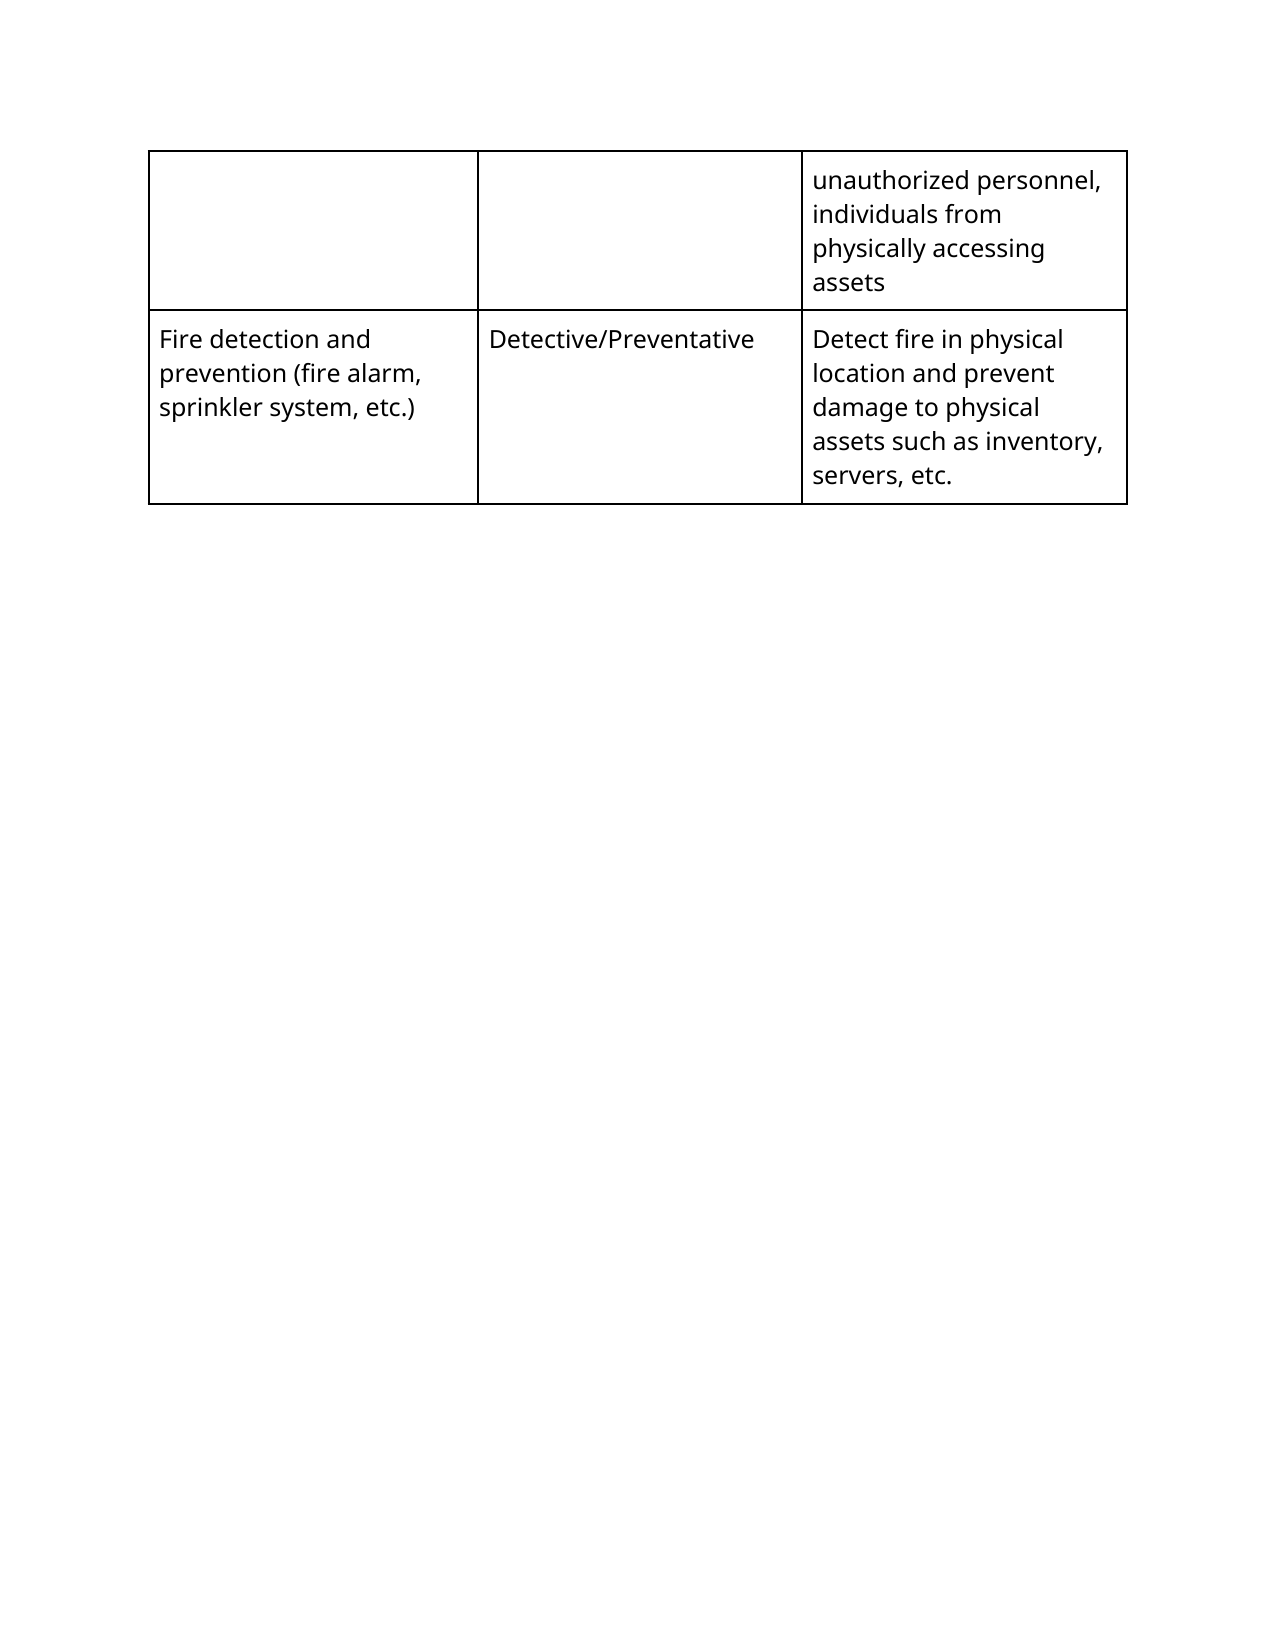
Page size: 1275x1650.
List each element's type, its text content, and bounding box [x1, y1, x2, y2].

table_cell Detective/Preventative [479, 311, 801, 502]
table_cell Detect fire in physical location and prevent damage to physical assets such as inventory, servers, etc. [803, 311, 1126, 502]
table_cell [150, 152, 477, 309]
table_cell [479, 152, 801, 309]
table_cell unauthorized personnel, individuals from physically accessing assets [803, 152, 1126, 309]
table_cell Fire detection and prevention (fire alarm, sprinkler system, etc.) [150, 311, 477, 502]
